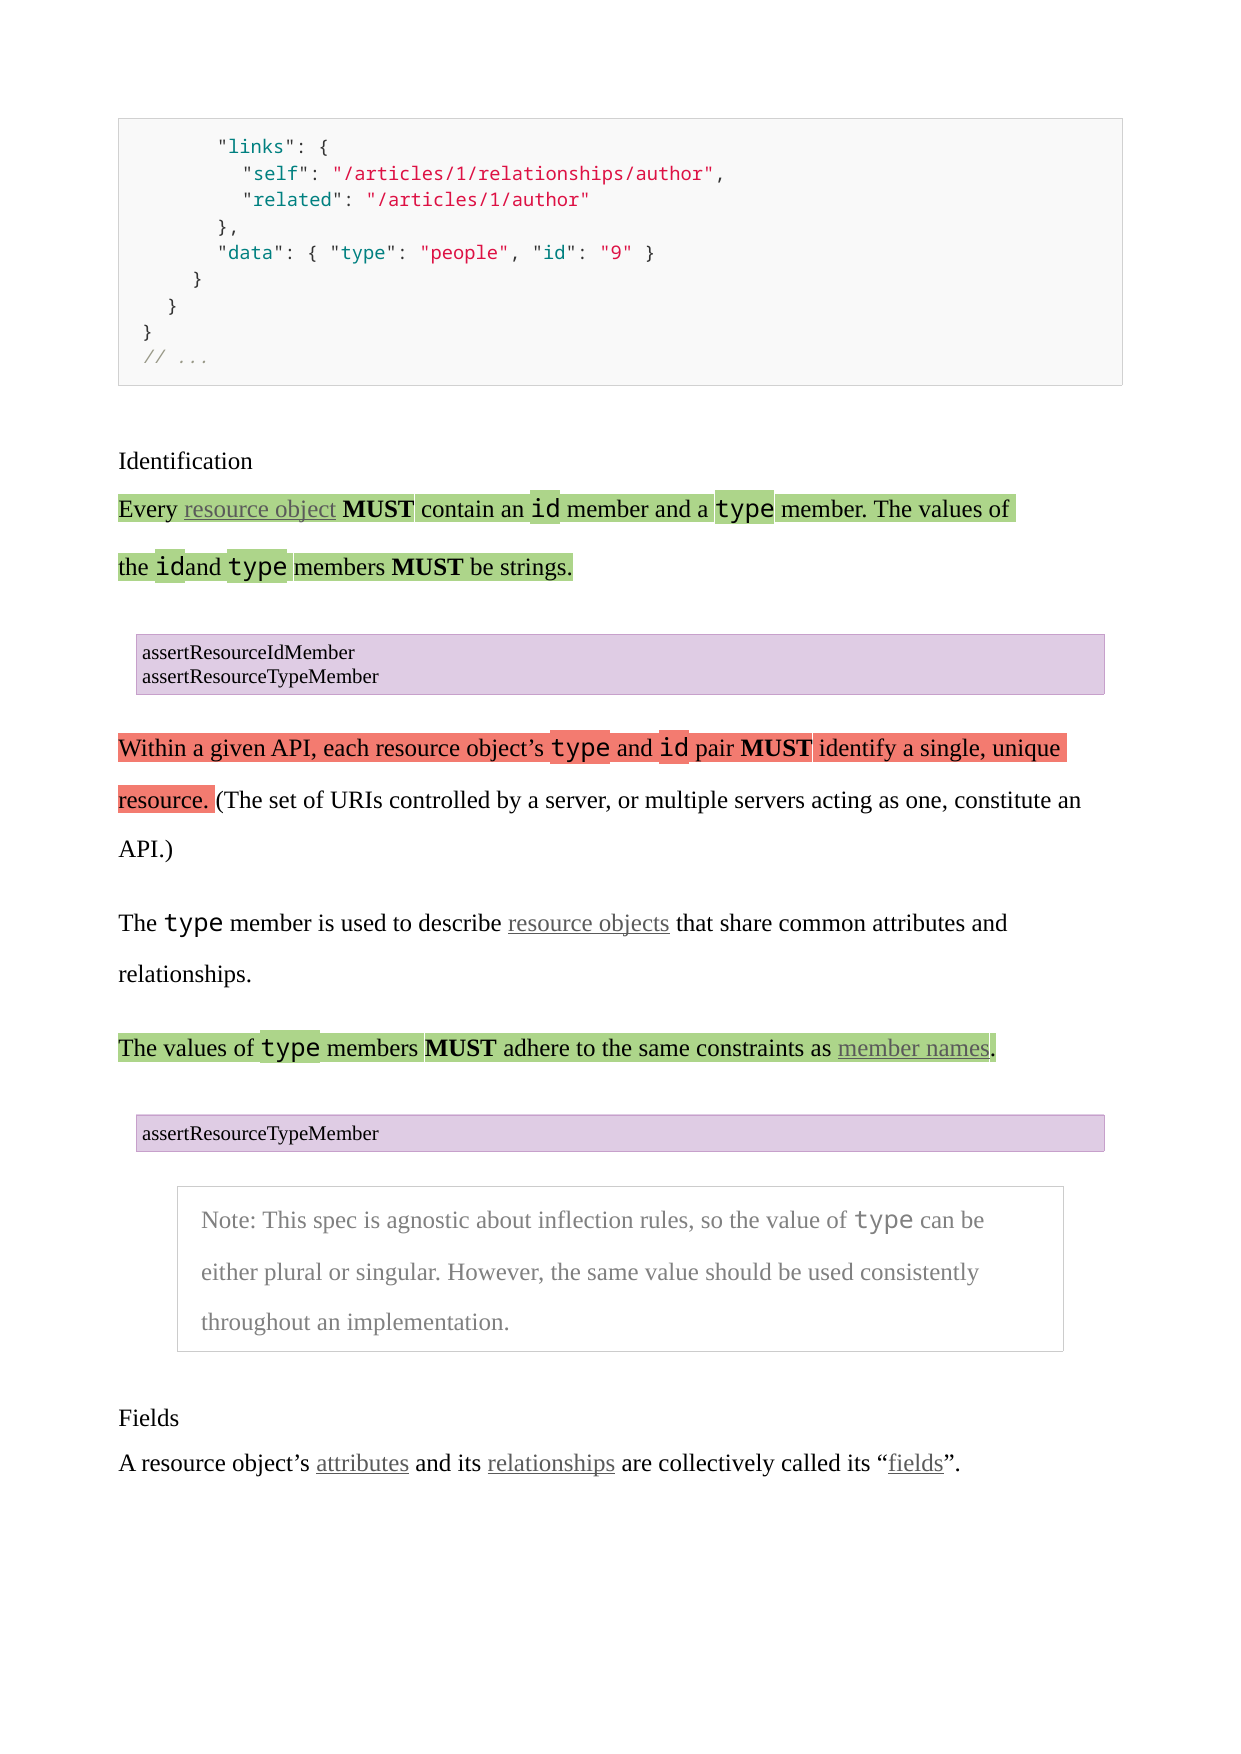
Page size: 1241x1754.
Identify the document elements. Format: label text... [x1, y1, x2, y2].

text assertResourceTypeMember [137, 1116, 1104, 1151]
text assertResourceTypeMember [137, 658, 1104, 694]
text The type member is used to describe resource objects that share common attributes and relationships. [118, 904, 1122, 988]
text Every resource object MUST contain an id member and a type member. The values of the idand type members MUST be strings. [118, 490, 1122, 583]
text } [119, 250, 1122, 276]
text Within a given API, each resource object’s type and id pair MUST identify a single, unique resource. (The set of URIs controlled by a server, or multiple servers acting as one, constitute an API.) [118, 730, 1122, 863]
text } [119, 303, 1122, 328]
text "self": "/articles/1/relationships/author", [119, 144, 1122, 171]
text "data": { "type": "people", "id": "9" } [119, 223, 1122, 250]
text A resource object’s attributes and its relationships are collectively called its “fields”. [118, 1448, 1122, 1476]
text assertResourceIdMember [137, 635, 1104, 658]
subtitle Identification [118, 446, 1122, 474]
text Note: This spec is agnostic about inflection rules, so the value of type can be either plural or singular. However, the same value should be used consistently throughout an implementation. [178, 1187, 1063, 1351]
subtitle Fields [118, 1403, 1122, 1432]
text }, [119, 197, 1122, 223]
text "related": "/articles/1/author" [119, 171, 1122, 197]
text The values of type members MUST adhere to the same constraints as member names. [118, 1029, 1122, 1063]
text } [119, 276, 1122, 303]
text "links": { [119, 119, 1122, 144]
text // ... [119, 328, 1122, 385]
text }, [559, 197, 565, 205]
